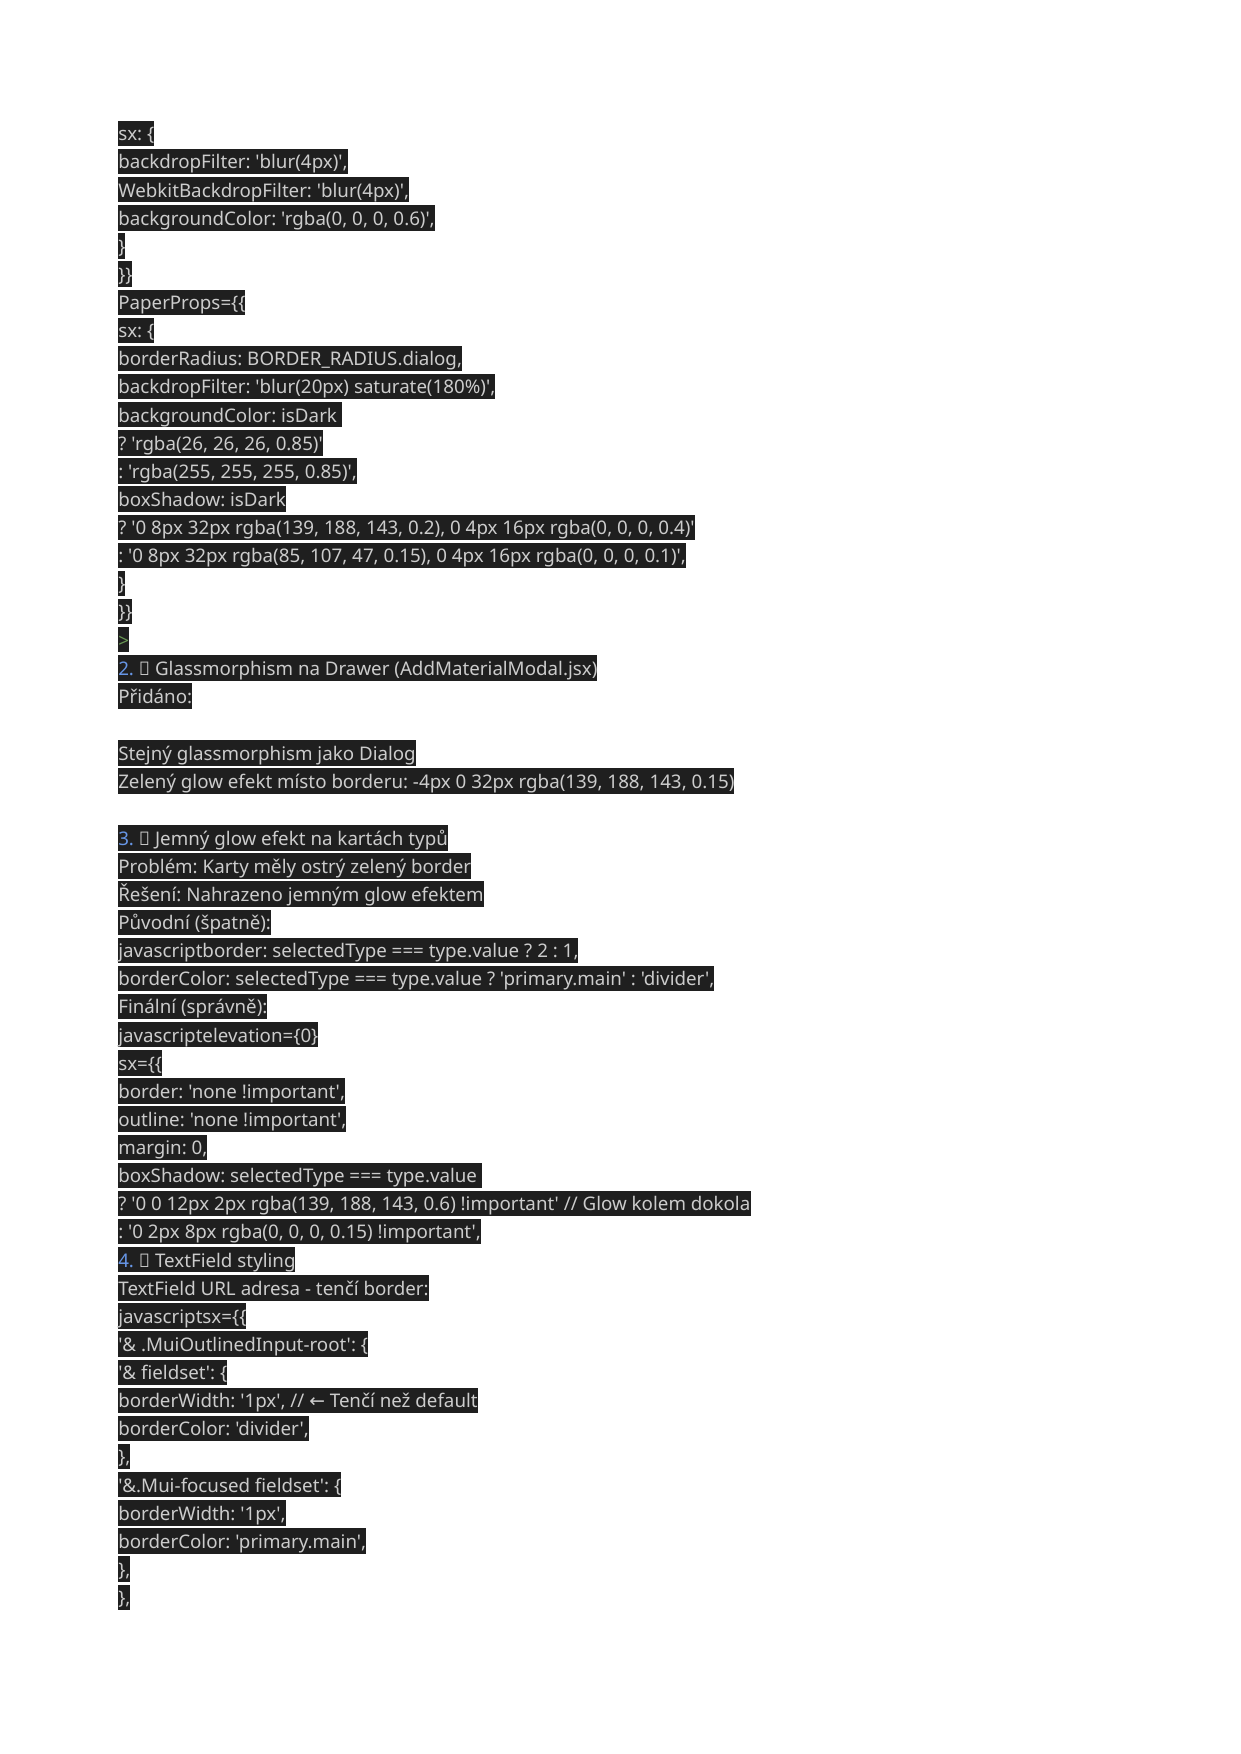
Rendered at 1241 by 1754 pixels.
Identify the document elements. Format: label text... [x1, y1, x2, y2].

text borderRadius: BORDER_RADIUS.dialog, [118, 343, 1122, 371]
text Finální (správně): [118, 991, 1122, 1019]
text javascriptborder: selectedType === type.value ? 2 : 1, [118, 935, 1122, 963]
text borderColor: 'primary.main', [118, 1526, 1122, 1554]
text : '0 2px 8px rgba(0, 0, 0, 0.15) !important', [118, 1216, 1122, 1244]
text ? '0 8px 32px rgba(139, 188, 143, 0.2), 0 4px 16px rgba(0, 0, 0, 0.4)' [118, 512, 1122, 540]
text }, [118, 1441, 1122, 1469]
text boxShadow: selectedType === type.value [118, 1160, 1122, 1188]
text }} [118, 259, 1122, 287]
text 2. ✅ Glassmorphism na Drawer (AddMaterialModal.jsx) [118, 652, 1122, 681]
text sx: { [118, 315, 1122, 343]
text WebkitBackdropFilter: 'blur(4px)', [118, 174, 1122, 202]
text : '0 8px 32px rgba(85, 107, 47, 0.15), 0 4px 16px rgba(0, 0, 0, 0.1)', [118, 540, 1122, 568]
text Řešení: Nahrazeno jemným glow efektem [118, 879, 1122, 907]
text Přidáno: [118, 681, 1122, 709]
text '& .MuiOutlinedInput-root': { [118, 1329, 1122, 1357]
text borderWidth: '1px', [118, 1497, 1122, 1526]
text } [118, 568, 1122, 596]
text Zelený glow efekt místo borderu: -4px 0 32px rgba(139, 188, 143, 0.15) [118, 766, 1122, 794]
text } [118, 231, 1122, 259]
text }} [118, 596, 1122, 624]
text 3. ✅ Jemný glow efekt na kartách typů [118, 822, 1122, 851]
text Stejný glassmorphism jako Dialog [118, 737, 1122, 766]
text sx: { [118, 118, 1122, 146]
text }, [118, 1554, 1122, 1582]
text TextField URL adresa - tenčí border: [118, 1272, 1122, 1301]
text '& fieldset': { [118, 1357, 1122, 1385]
text javascriptelevation={0} [118, 1019, 1122, 1047]
text backdropFilter: 'blur(4px)', [118, 146, 1122, 174]
text javascriptsx={{ [118, 1301, 1122, 1329]
text '&.Mui-focused fieldset': { [118, 1469, 1122, 1497]
text ? '0 0 12px 2px rgba(139, 188, 143, 0.6) !important' // Glow kolem dokola [118, 1188, 1122, 1216]
text Původní (špatně): [118, 907, 1122, 935]
text sx={{ [118, 1047, 1122, 1076]
text > [118, 624, 1122, 652]
text border: 'none !important', [118, 1076, 1122, 1104]
text ? 'rgba(26, 26, 26, 0.85)' [118, 427, 1122, 456]
text borderColor: 'divider', [118, 1413, 1122, 1441]
text PaperProps={{ [118, 287, 1122, 315]
text backgroundColor: isDark [118, 399, 1122, 427]
text boxShadow: isDark [118, 484, 1122, 512]
text borderColor: selectedType === type.value ? 'primary.main' : 'divider', [118, 963, 1122, 991]
text Problém: Karty měly ostrý zelený border [118, 851, 1122, 879]
text margin: 0, [118, 1132, 1122, 1160]
text backdropFilter: 'blur(20px) saturate(180%)', [118, 371, 1122, 399]
text backgroundColor: 'rgba(0, 0, 0, 0.6)', [118, 202, 1122, 231]
text : 'rgba(255, 255, 255, 0.85)', [118, 456, 1122, 484]
text }, [118, 1582, 1122, 1610]
text 4. ✅ TextField styling [118, 1244, 1122, 1272]
text outline: 'none !important', [118, 1104, 1122, 1132]
text borderWidth: '1px', // ← Tenčí než default [118, 1385, 1122, 1413]
